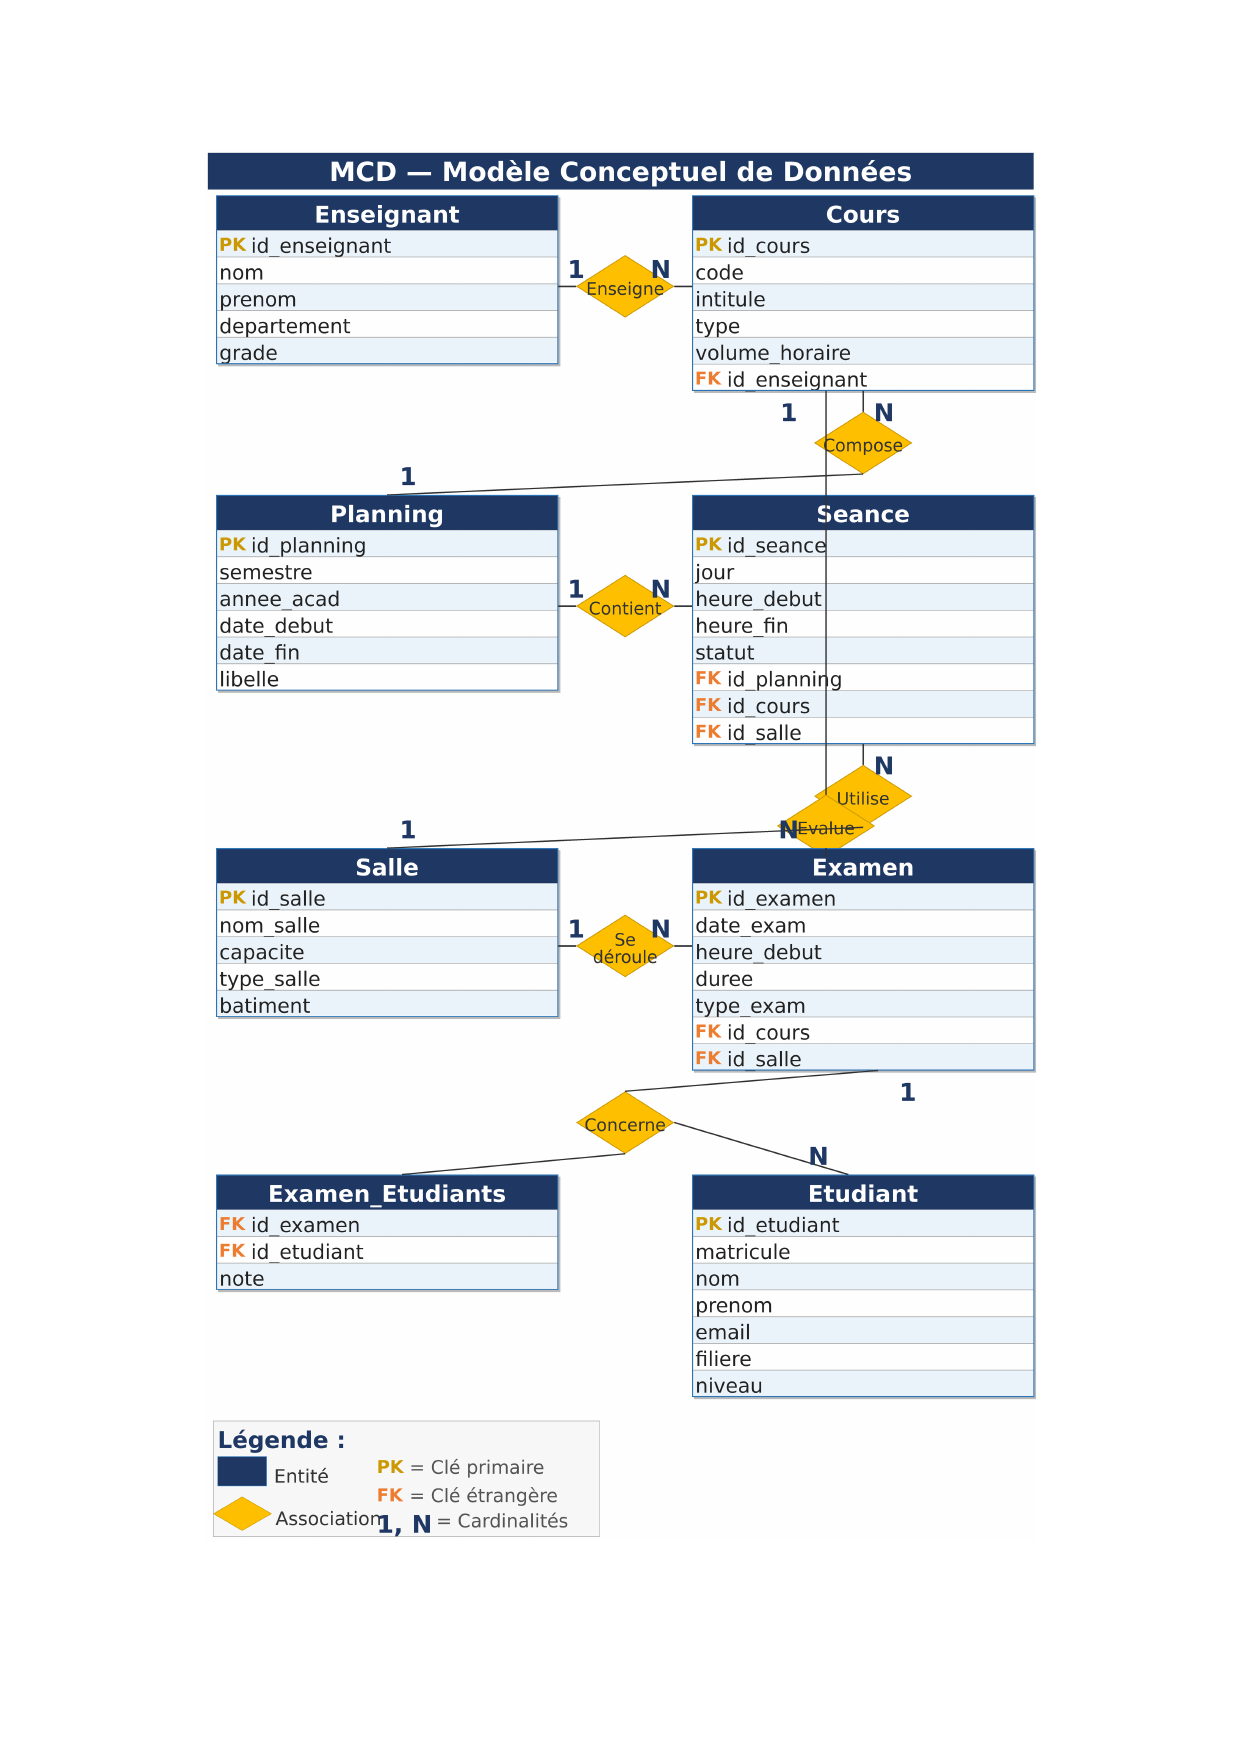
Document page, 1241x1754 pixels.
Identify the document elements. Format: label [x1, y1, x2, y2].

picture [204, 150, 1037, 1541]
